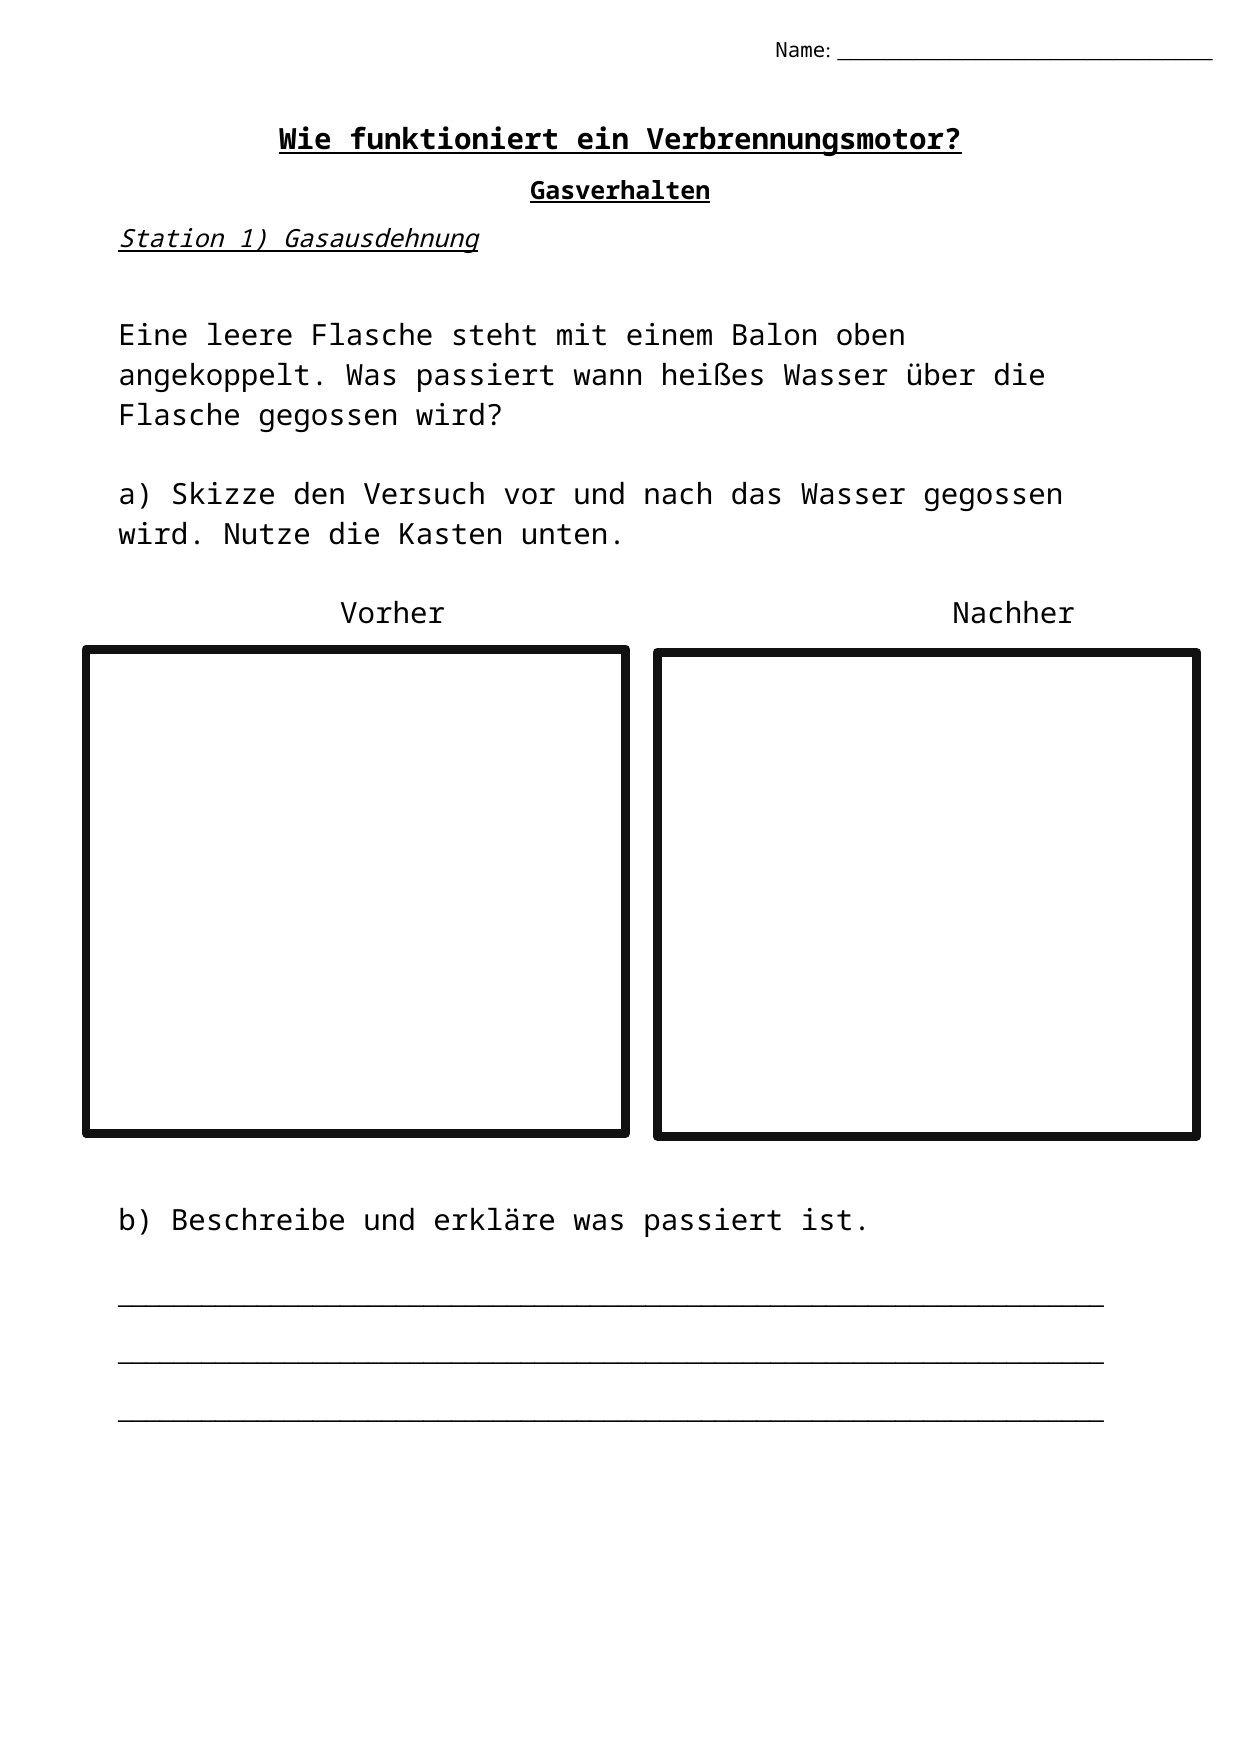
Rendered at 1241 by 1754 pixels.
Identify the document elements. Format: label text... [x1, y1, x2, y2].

text Gasverhalten [118, 172, 1122, 206]
text _______________________________________________________________________ [118, 1394, 1122, 1423]
text _______________________________________________________________________ [118, 1336, 1122, 1365]
text Eine leere Flasche steht mit einem Balon oben angekoppelt. Was passiert wann heißes Wasser über die Flasche gegossen wird? [118, 314, 1122, 433]
text Station 1) Gasausdehnung [118, 221, 1122, 255]
text b) Beschreibe und erkläre was passiert ist. [118, 1199, 1122, 1239]
text Vorher Nachher [118, 592, 1122, 632]
text _______________________________________________________________________ [118, 1279, 1122, 1308]
text a) Skizze den Versuch vor und nach das Wasser gegossen wird. Nutze die Kasten unten. [118, 473, 1122, 553]
text Wie funktioniert ein Verbrennungsmotor? [118, 118, 1122, 158]
